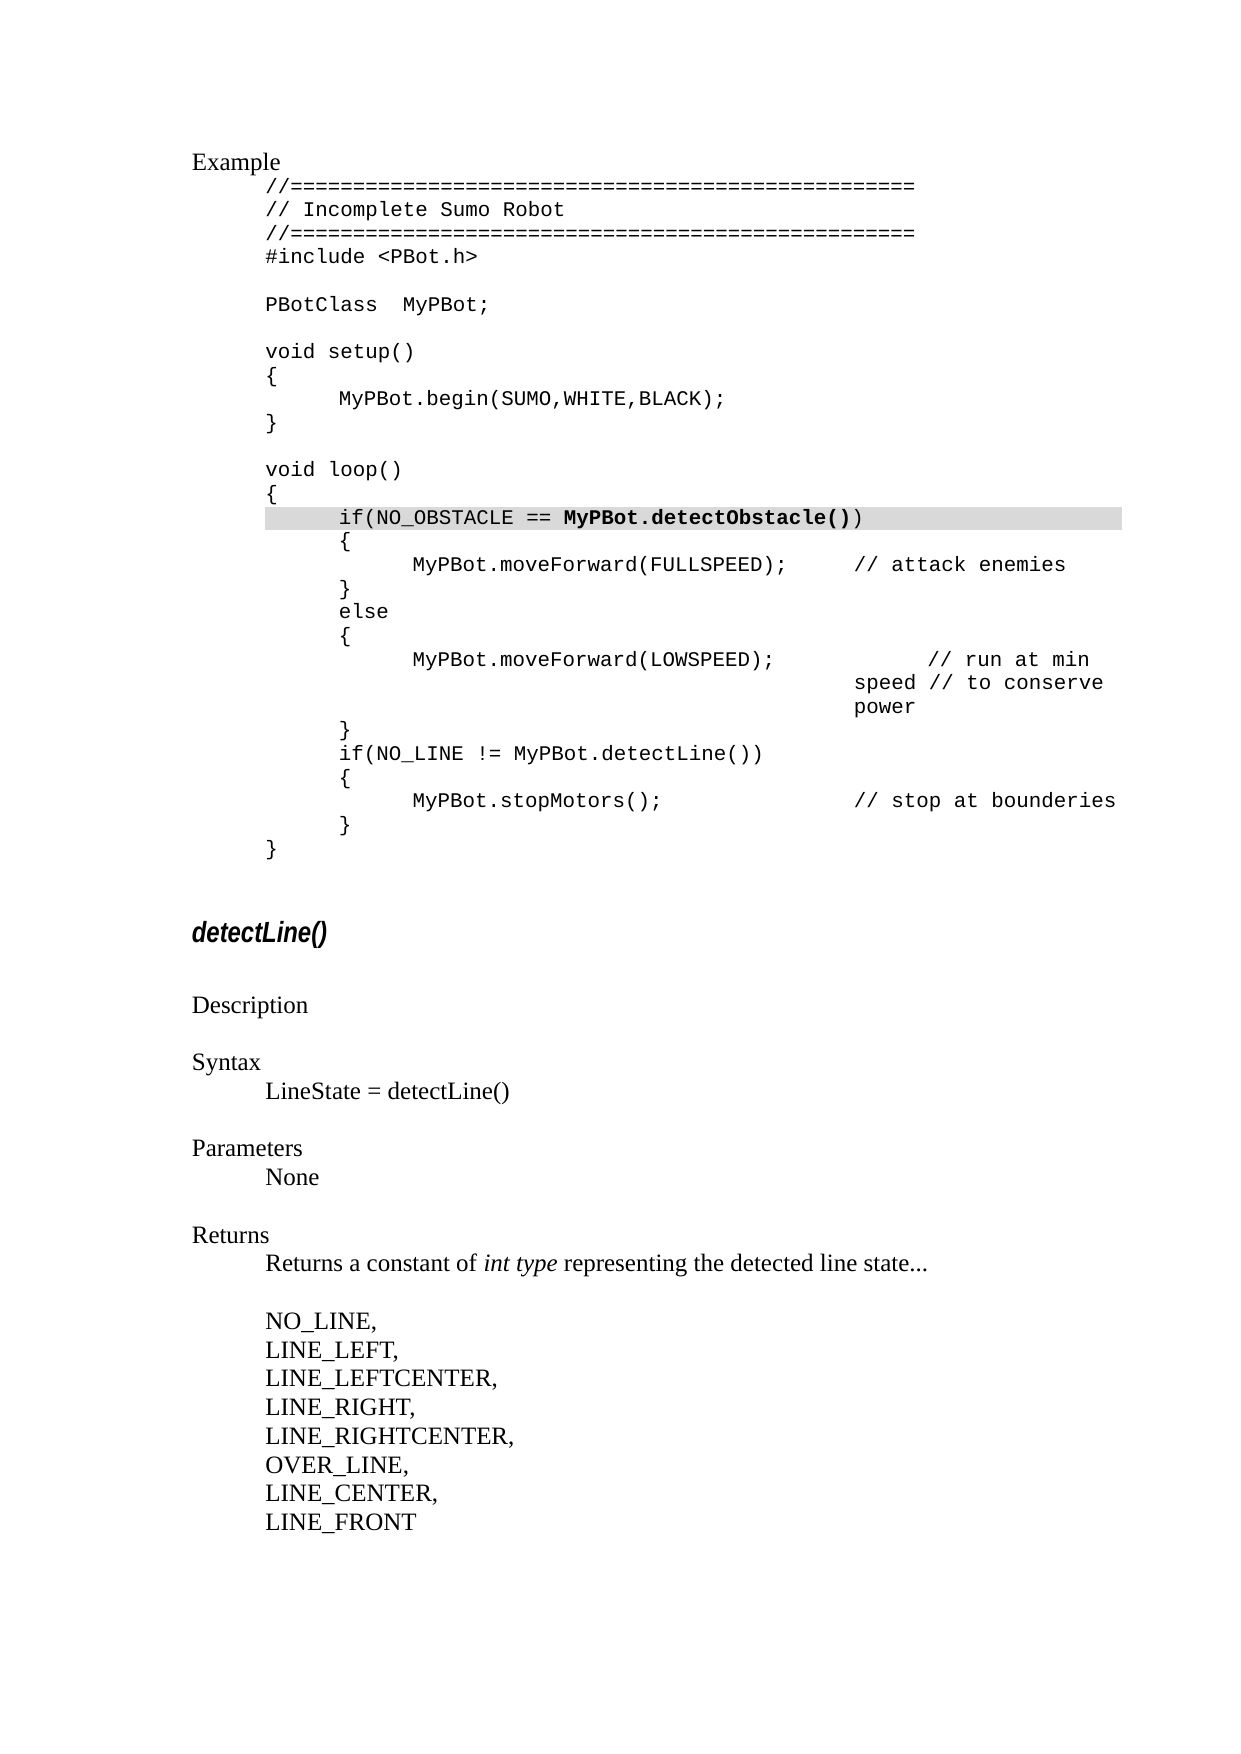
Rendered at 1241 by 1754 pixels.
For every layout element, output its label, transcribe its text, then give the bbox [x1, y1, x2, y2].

text #include <PBot.h> [192, 247, 1122, 270]
text LINE_RIGHT, [118, 1392, 1122, 1421]
text Returns [118, 1220, 1122, 1248]
text None [118, 1162, 1122, 1191]
text // Incomplete Sumo Robot [192, 199, 1122, 223]
text } [265, 814, 1122, 838]
text { [265, 767, 1122, 790]
text LINE_FRONT [118, 1507, 1122, 1536]
text LINE_LEFTCENTER, [118, 1363, 1122, 1392]
text void loop() [192, 459, 1122, 483]
text void setup() [192, 341, 1122, 365]
text } [265, 719, 1122, 743]
text { [265, 625, 1122, 648]
subtitle detectLine() [118, 915, 1122, 948]
text } [265, 578, 1122, 601]
text LINE_LEFT, [118, 1335, 1122, 1363]
text Example [118, 147, 1122, 176]
text Syntax [118, 1047, 1122, 1076]
text //================================================== [192, 223, 1122, 247]
text NO_LINE, [118, 1306, 1122, 1335]
text OVER_LINE, [118, 1450, 1122, 1478]
text MyPBot.moveForward(FULLSPEED); // attack enemies [192, 554, 1122, 578]
text Description [118, 990, 1122, 1018]
text { [192, 483, 1122, 507]
text Parameters [118, 1133, 1122, 1162]
text LINE_CENTER, [118, 1478, 1122, 1507]
text { [192, 365, 1122, 388]
text Returns a constant of int type representing the detected line state... [118, 1248, 1122, 1277]
text LINE_RIGHTCENTER, [118, 1421, 1122, 1450]
text PBotClass MyPBot; [192, 294, 1122, 317]
text if(NO_OBSTACLE == MyPBot.detectObstacle()) [265, 507, 1122, 530]
text if(NO_LINE != MyPBot.detectLine()) [265, 743, 1122, 767]
text else [265, 601, 1122, 625]
text MyPBot.stopMotors(); // stop at bounderies [265, 790, 1122, 814]
text } [192, 838, 1122, 861]
text MyPBot.moveForward(LOWSPEED); // run at min speed // to conserve power [412, 648, 1122, 719]
text //================================================== [192, 176, 1122, 199]
text } [192, 412, 1122, 436]
text MyPBot.begin(SUMO,WHITE,BLACK); [265, 388, 1122, 412]
text { [265, 530, 1122, 554]
text LineState = detectLine() [118, 1076, 1122, 1105]
